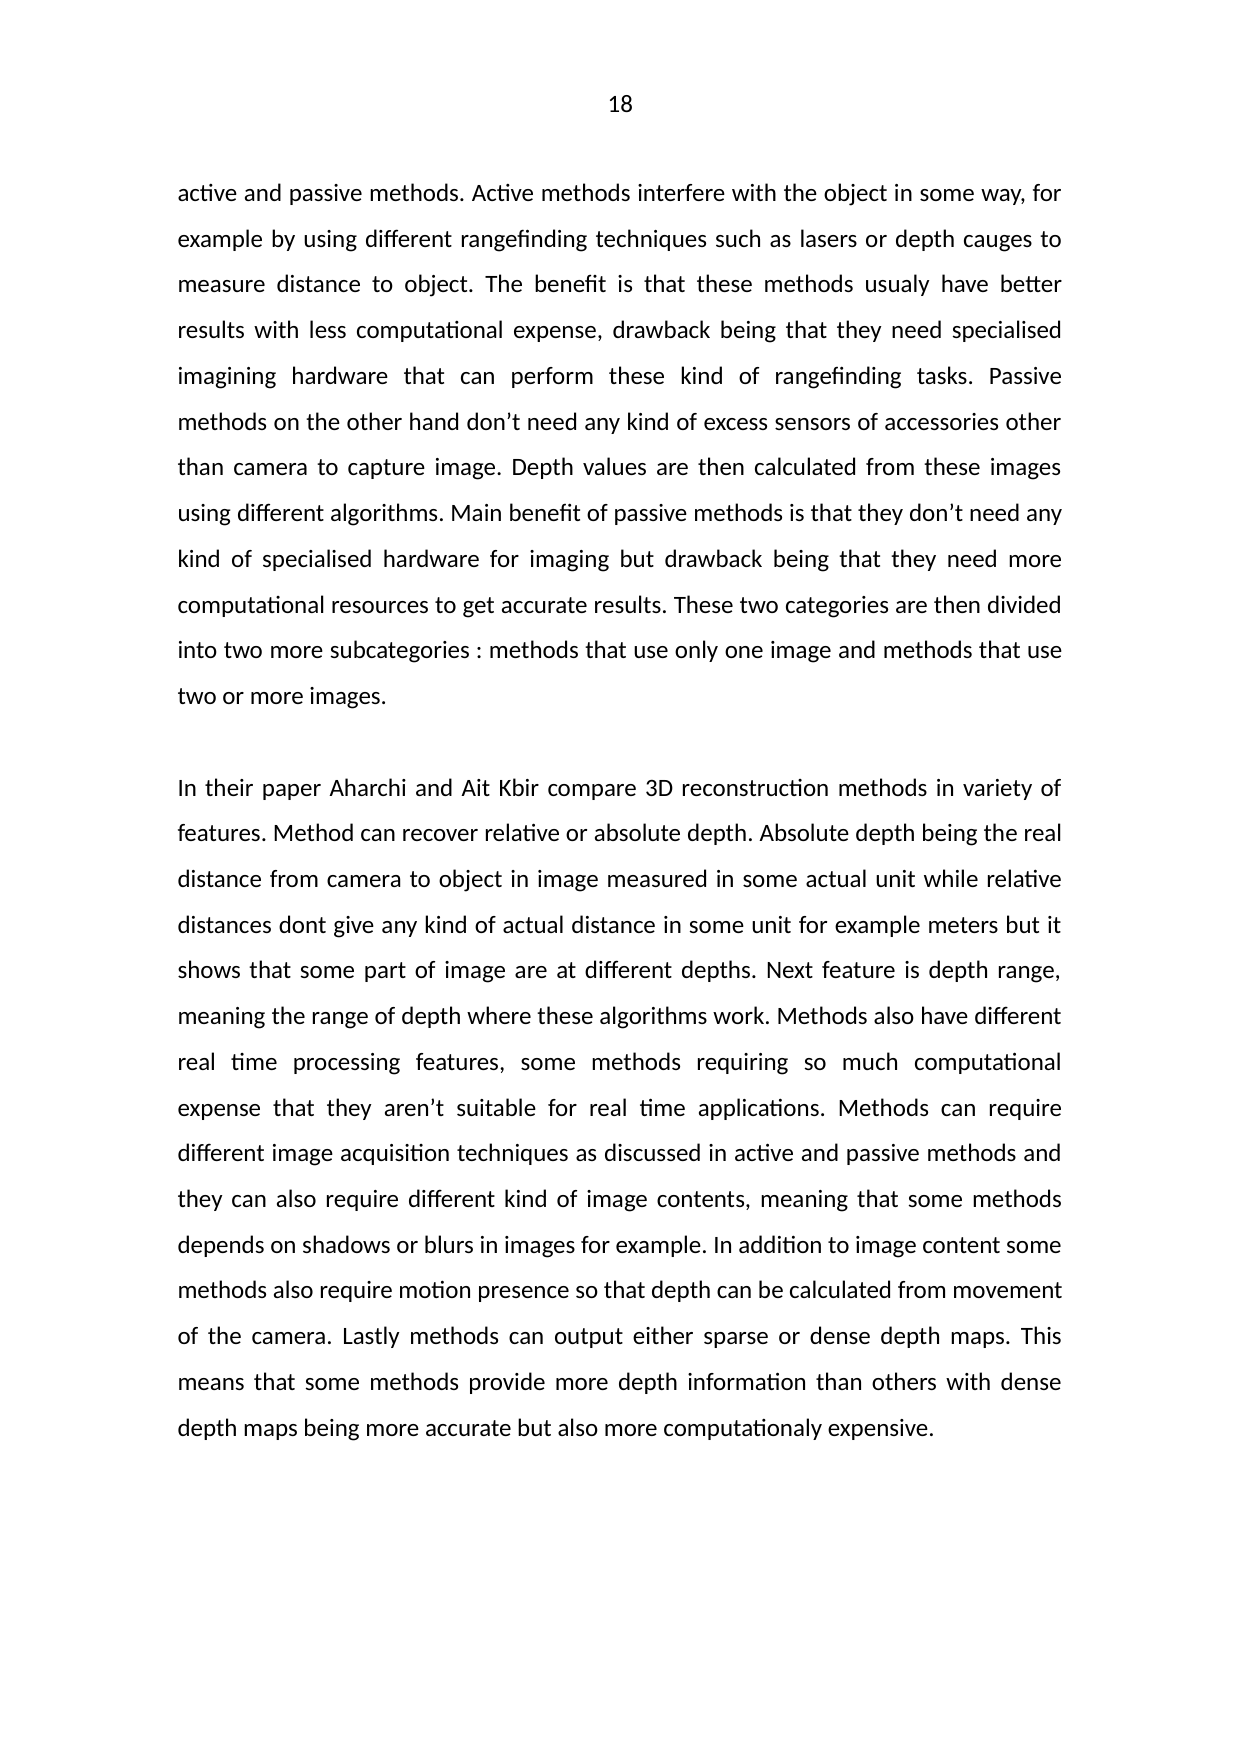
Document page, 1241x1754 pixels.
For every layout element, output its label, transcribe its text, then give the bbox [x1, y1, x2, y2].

text active and passive methods. Active methods interfere with the object in some way, for example by using different rangefinding techniques such as lasers or depth cauges to measure distance to object. The benefit is that these methods usualy have better results with less computational expense, drawback being that they need specialised imagining hardware that can perform these kind of rangefinding tasks. Passive methods on the other hand don’t need any kind of excess sensors of accessories other than camera to capture image. Depth values are then calculated from these images using different algorithms. Main benefit of passive methods is that they don’t need any kind of specialised hardware for imaging but drawback being that they need more computational resources to get accurate results. These two categories are then divided into two more subcategories : methods that use only one image and methods that use two or more images. [177, 177, 1063, 711]
text In their paper Aharchi and Ait Kbir compare 3D reconstruction methods in variety of features. Method can recover relative or absolute depth. Absolute depth being the real distance from camera to object in image measured in some actual unit while relative distances dont give any kind of actual distance in some unit for example meters but it shows that some part of image are at different depths. Next feature is depth range, meaning the range of depth where these algorithms work. Methods also have different real time processing features, some methods requiring so much computational expense that they aren’t suitable for real time applications. Methods can require different image acquisition techniques as discussed in active and passive methods and they can also require different kind of image contents, meaning that some methods depends on shadows or blurs in images for example. In addition to image content some methods also require motion presence so that depth can be calculated from movement of the camera. Lastly methods can output either sparse or dense depth maps. This means that some methods provide more depth information than others with dense depth maps being more accurate but also more computationaly expensive. [177, 772, 1063, 1442]
